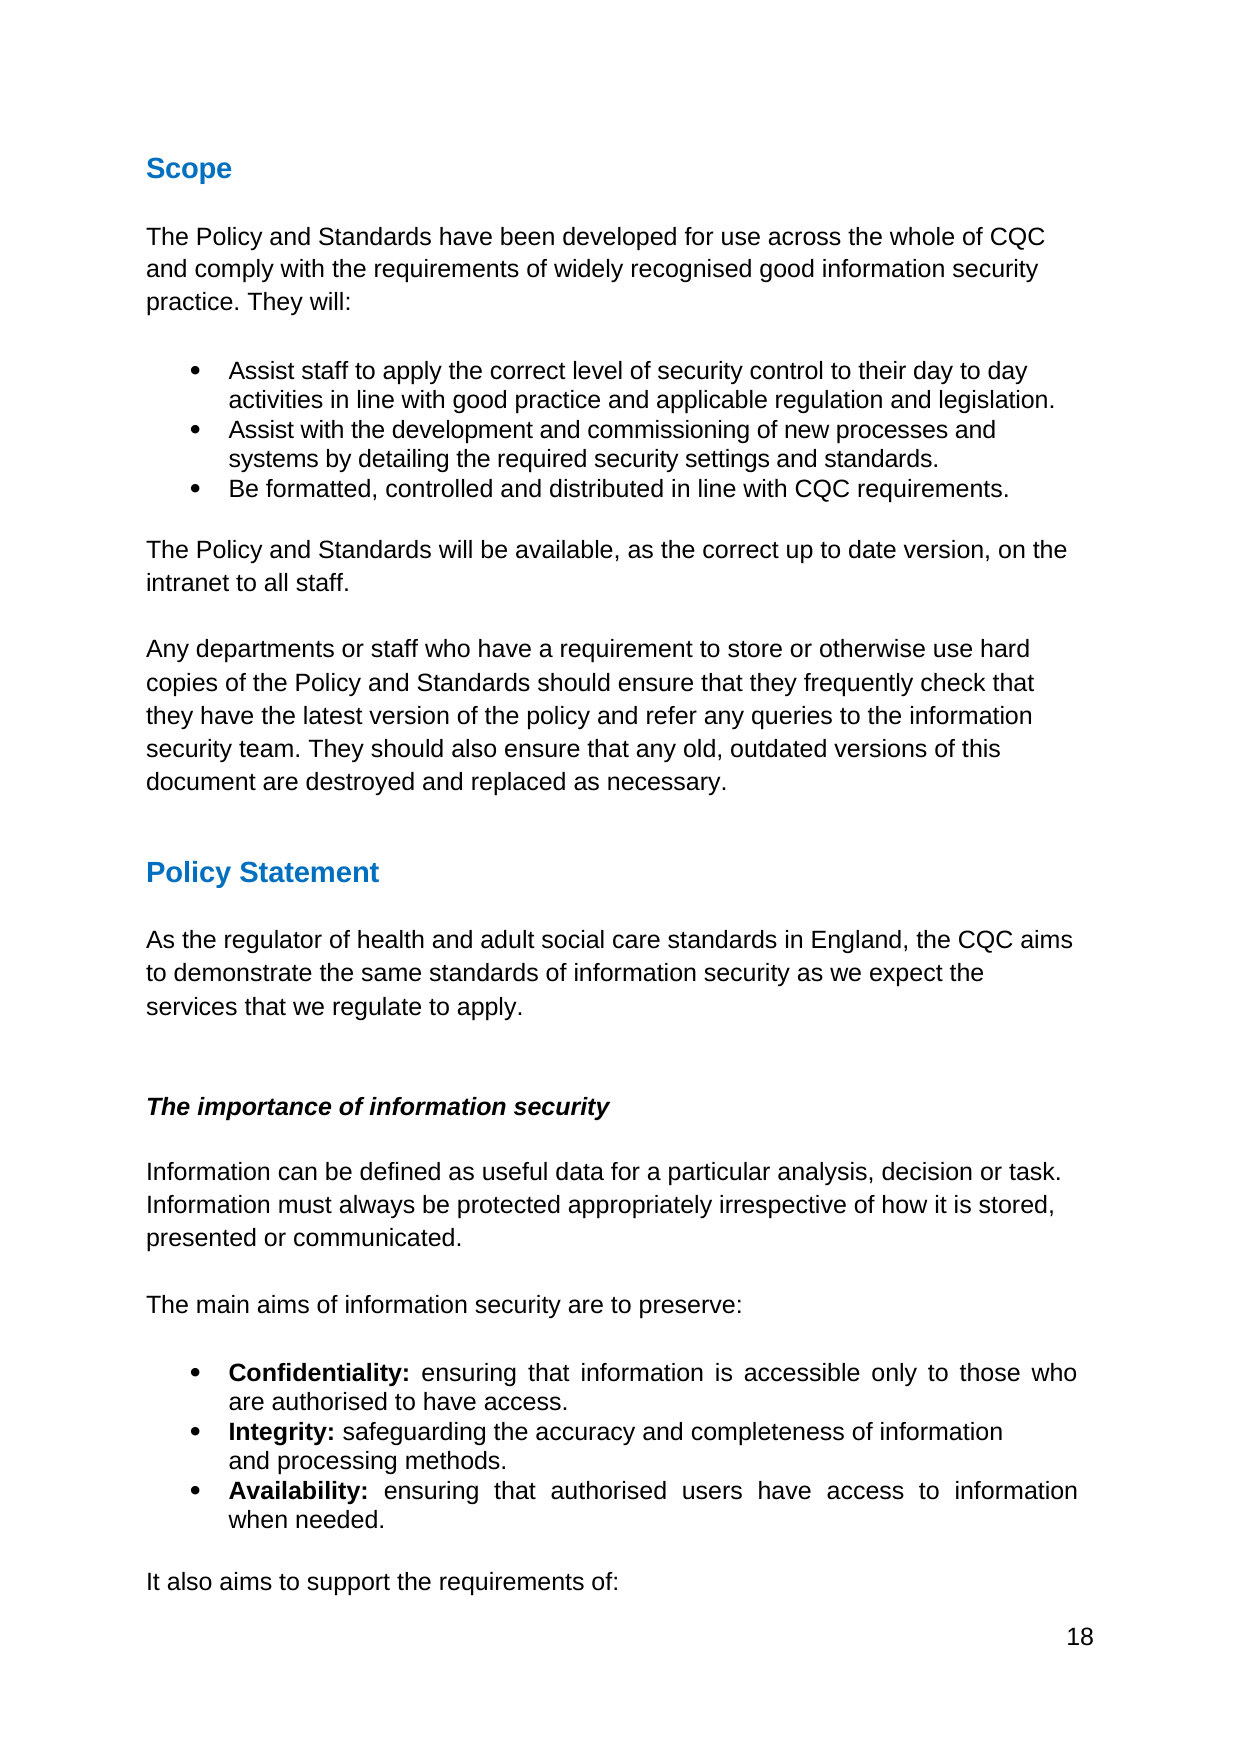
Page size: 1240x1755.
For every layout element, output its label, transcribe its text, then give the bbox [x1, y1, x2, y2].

text The importance of information security [146, 1093, 1094, 1121]
text It also aims to support the requirements of: [146, 1568, 1094, 1596]
text The Policy and Standards will be available, as the correct up to date version, on the intranet to all staff. [146, 532, 1071, 598]
list Assist staff to apply the correct level of security control to their day to day activities in line with good practice and applicable regulation and legislation. [191, 357, 1064, 414]
text The main aims of information security are to preserve: [146, 1291, 1094, 1319]
list Availability: ensuring that authorised users have access to information when needed. [191, 1477, 1079, 1534]
text The Policy and Standards have been developed for use across the whole of CQC and comply with the requirements of widely recognised good information security practice. They will: [146, 219, 1049, 317]
text Scope [146, 151, 1094, 185]
list Integrity: safeguarding the accuracy and completeness of information and processing methods. [191, 1417, 1049, 1475]
text Any departments or staff who have a requirement to store or otherwise use hard copies of the Policy and Standards should ensure that they frequently check that they have the latest version of the policy and refer any queries to the information security team. They should also ensure that any old, outdated versions of this document are destroyed and replaced as necessary. [146, 631, 1041, 797]
list Be formatted, controlled and distributed in line with CQC requirements. [191, 473, 1094, 503]
list Assist with the development and commissioning of new processes and systems by detailing the required security settings and standards. [191, 416, 1004, 473]
text Policy Statement [146, 856, 1094, 889]
text Information can be defined as useful data for a particular analysis, decision or task. Information must always be protected appropriately irrespective of how it is stored, presented or communicated. [146, 1154, 1064, 1253]
text As the regulator of health and adult social care standards in England, the CQC aims to demonstrate the same standards of information security as we expect the services that we regulate to apply. [146, 922, 1079, 1022]
text 18 [146, 1623, 1094, 1651]
list Confidentiality: ensuring that information is accessible only to those who are authorised to have access. [191, 1358, 1079, 1416]
